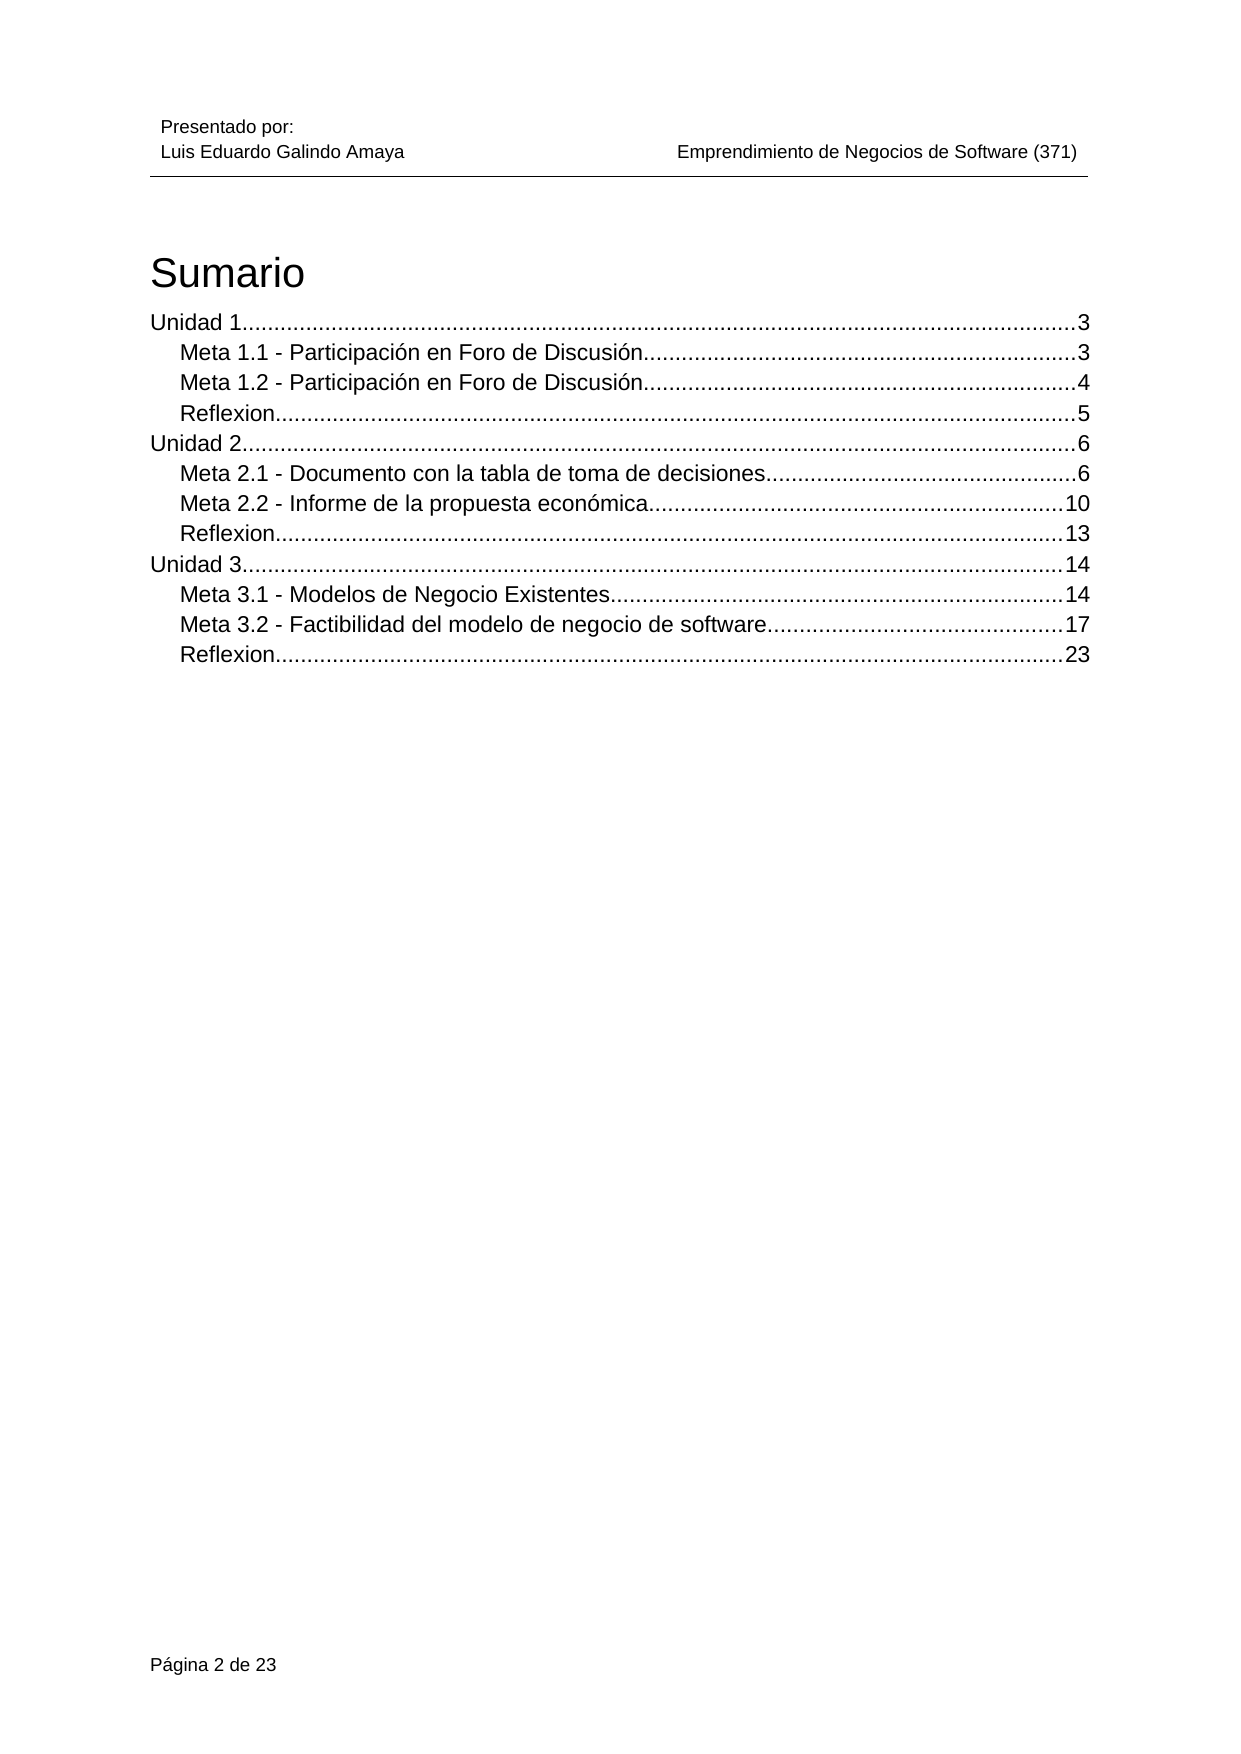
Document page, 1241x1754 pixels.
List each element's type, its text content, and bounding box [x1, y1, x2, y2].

text Reflexion 5 [179, 399, 1090, 426]
text Meta 3.2 - Factibilidad del modelo de negocio de software 17 [179, 611, 1090, 637]
subtitle Sumario [150, 248, 1090, 296]
text Reflexion 13 [179, 520, 1090, 547]
text Meta 2.2 - Informe de la propuesta económica 10 [179, 490, 1090, 517]
text Meta 3.1 - Modelos de Negocio Existentes 14 [179, 581, 1090, 607]
text Unidad 1 3 [150, 309, 1090, 335]
text Meta 2.1 - Documento con la tabla de toma de decisiones 6 [179, 460, 1090, 486]
text Reflexion 23 [179, 641, 1090, 668]
text Unidad 2 6 [150, 430, 1090, 456]
text Meta 1.2 - Participación en Foro de Discusión 4 [179, 369, 1090, 396]
text Meta 1.1 - Participación en Foro de Discusión 3 [179, 339, 1090, 366]
text Unidad 3 14 [150, 551, 1090, 577]
